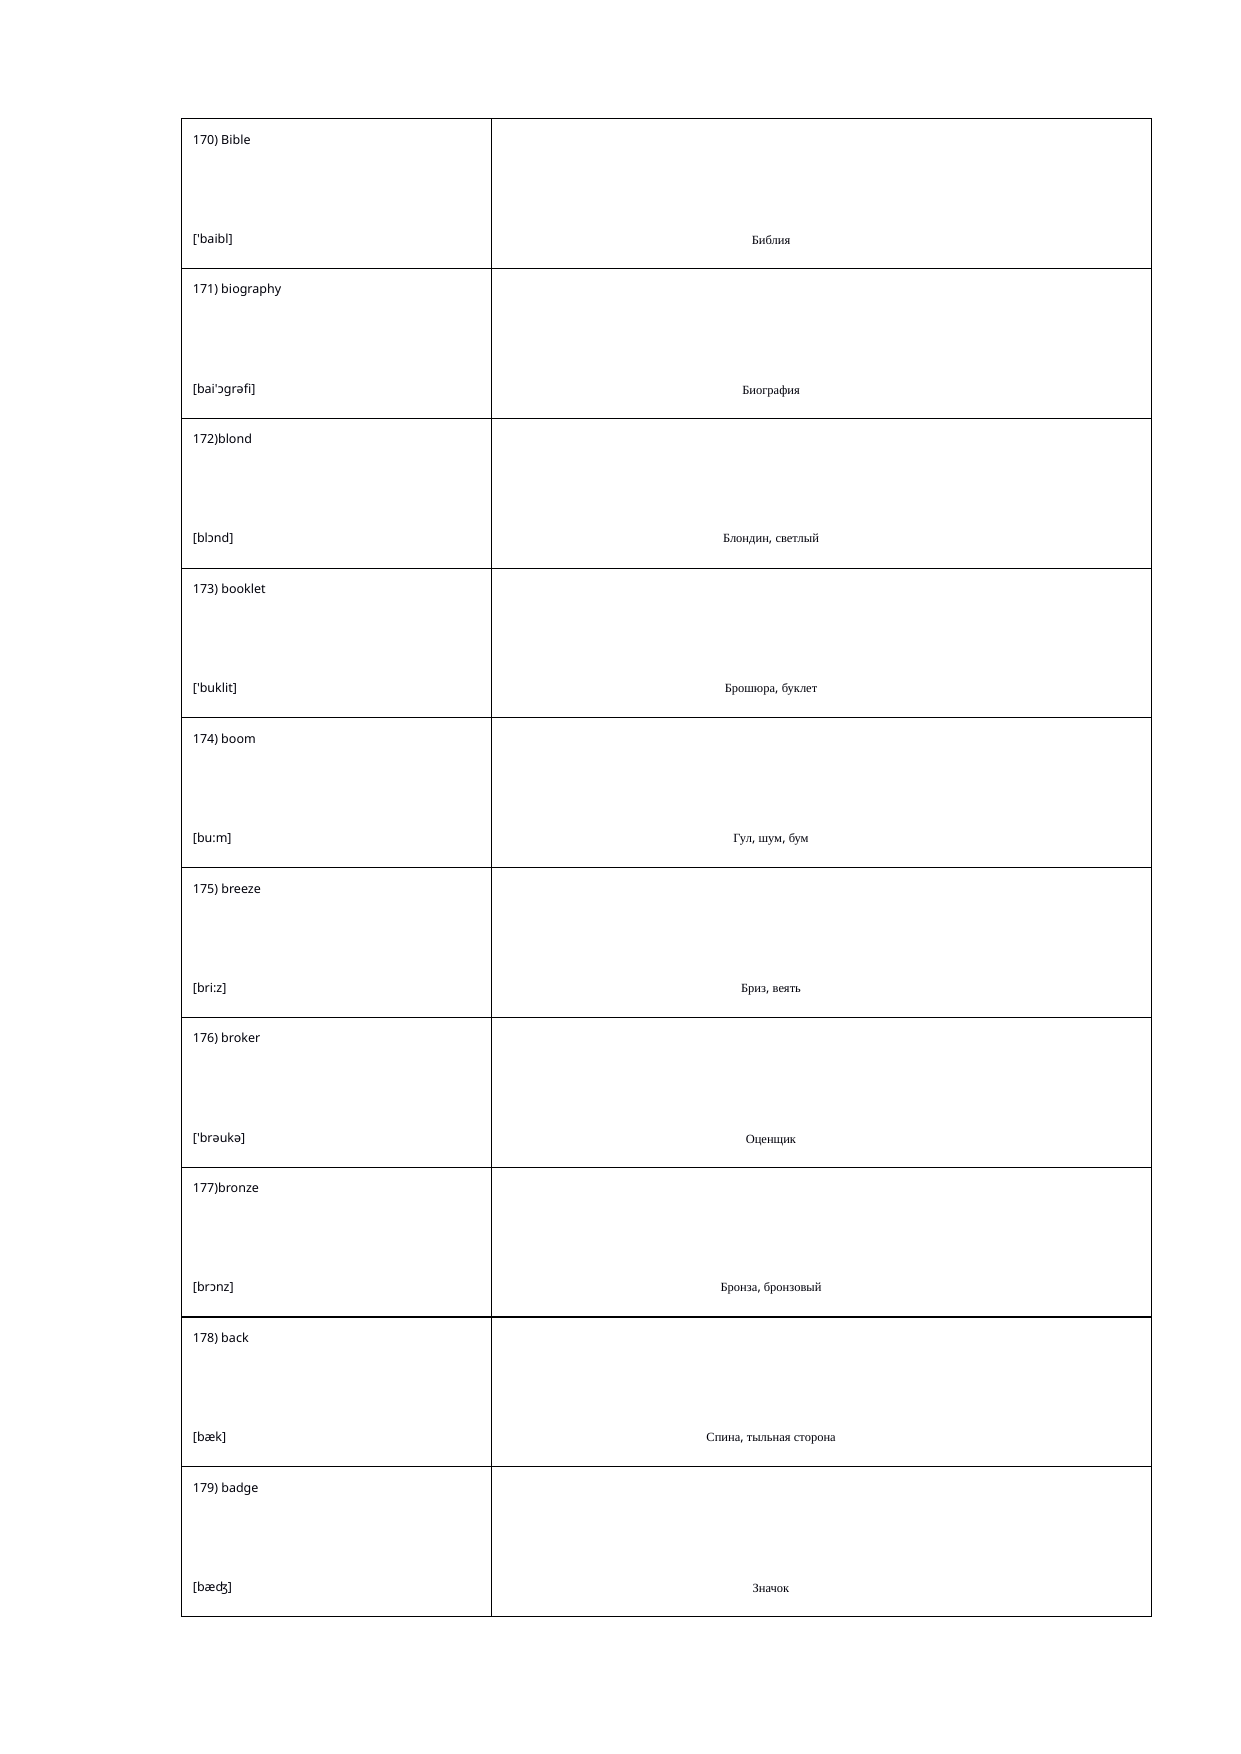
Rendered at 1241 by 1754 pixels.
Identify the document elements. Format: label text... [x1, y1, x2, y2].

table_cell Оценщик [492, 1018, 1151, 1167]
table_cell Биография [492, 269, 1151, 418]
table_cell 178) back [bæk] [182, 1318, 491, 1466]
table_cell Бриз, веять [492, 868, 1151, 1017]
table_cell 171) biography [bai'ɔgrəfi] [182, 269, 491, 418]
table_cell Гул, шум, бум [492, 718, 1151, 867]
table_cell 175) breeze [bri:z] [182, 868, 491, 1017]
table_cell 173) booklet ['buklit] [182, 569, 491, 717]
table_cell Значок [492, 1467, 1151, 1616]
table_cell 177)bronze [brɔnz] [182, 1168, 491, 1316]
table_cell 170) Bible ['baibl] [182, 119, 491, 268]
table_cell Спина, тыльная сторона [492, 1318, 1151, 1466]
table_cell 176) broker ['brəukə] [182, 1018, 491, 1167]
table_cell 179) badge [bæʤ] [182, 1467, 491, 1616]
table_cell Блондин, светлый [492, 419, 1151, 567]
table_cell 174) boom [bu:m] [182, 718, 491, 867]
table_cell 172)blond [blɔnd] [182, 419, 491, 567]
table_cell Бронза, бронзовый [492, 1168, 1151, 1316]
table_cell Библия [492, 119, 1151, 268]
table_cell Брошюра, буклет [492, 569, 1151, 717]
